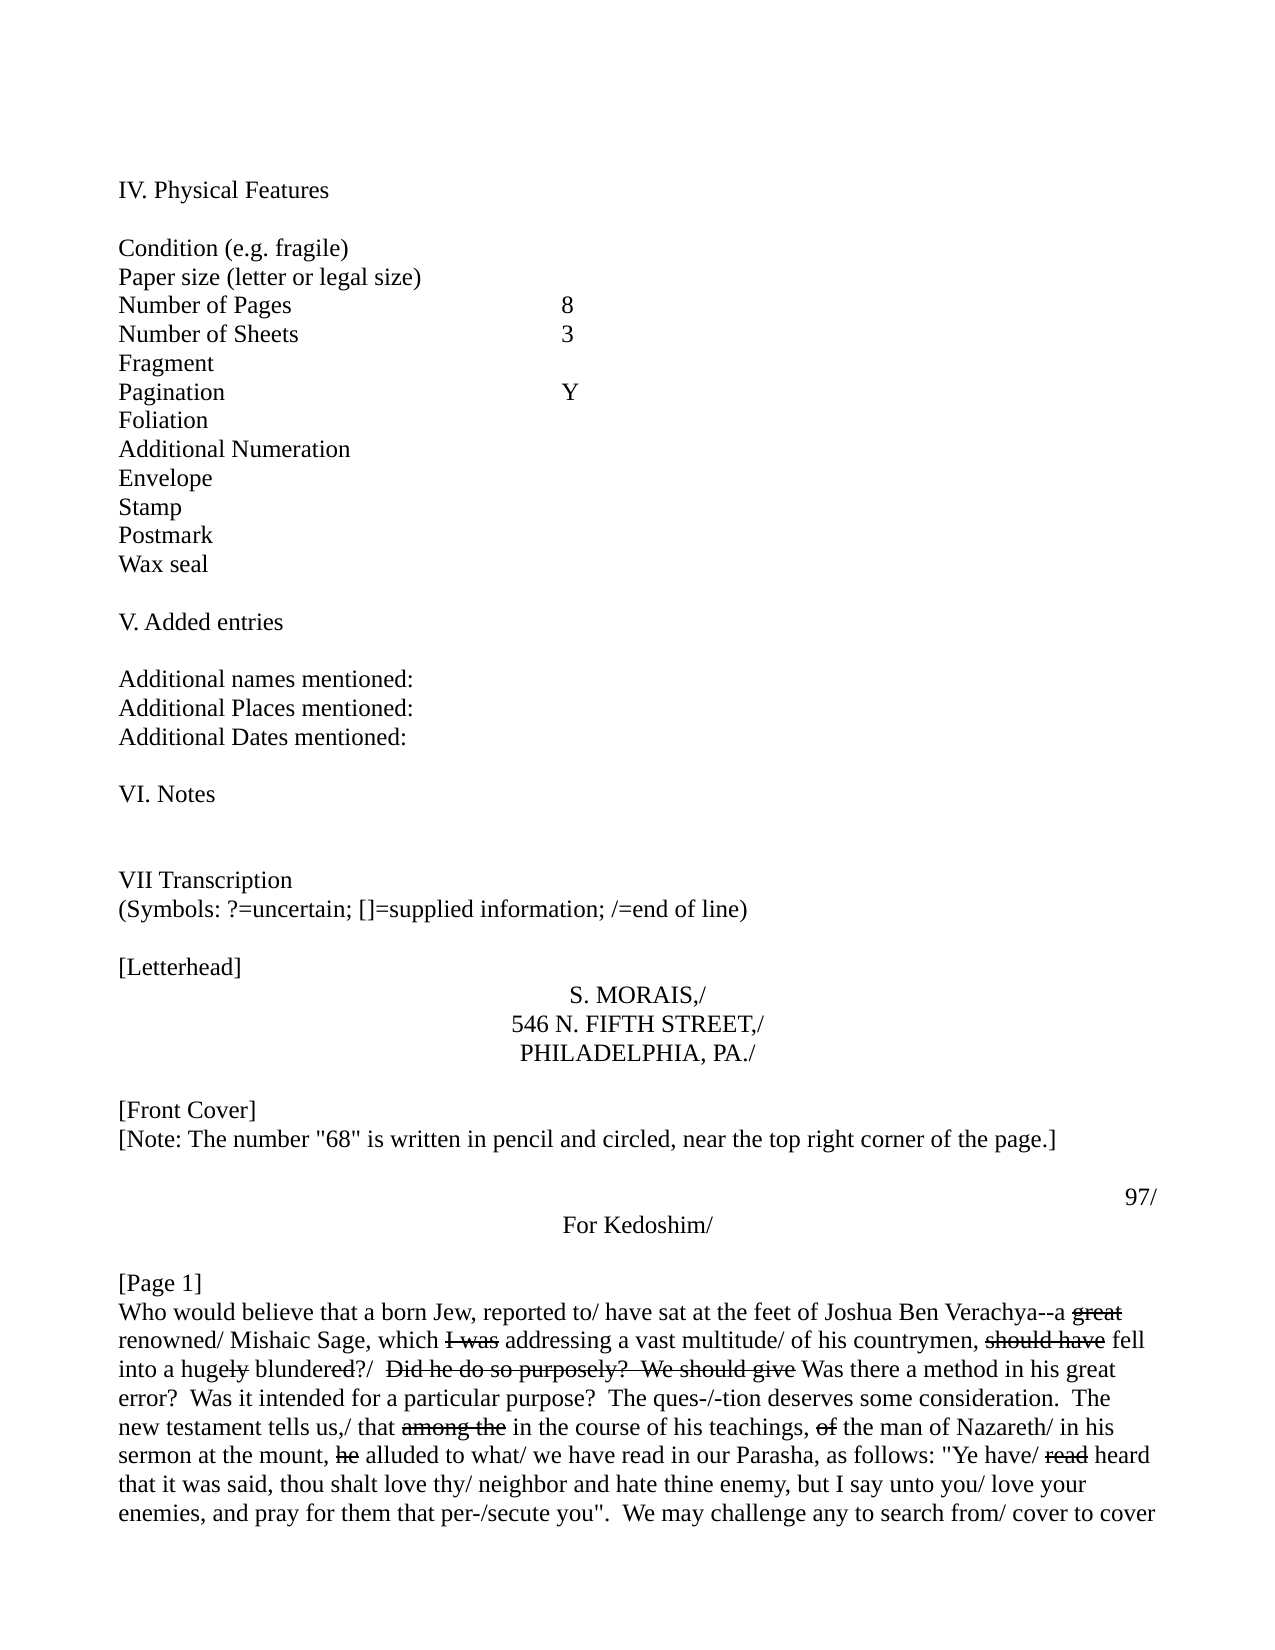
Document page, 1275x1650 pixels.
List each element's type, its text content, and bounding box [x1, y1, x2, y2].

text Additional Places mentioned: [118, 693, 1157, 722]
text Fragment [118, 348, 1157, 377]
text [Letterhead] [118, 952, 1157, 981]
text Postma rk [118, 521, 1157, 549]
text S. MORAIS,/ [118, 981, 1157, 1009]
text Pagination Y [118, 377, 1157, 406]
text 546 N. FIFTH STREET,/ [118, 1009, 1157, 1038]
text [Front Cover] [118, 1096, 1157, 1124]
text Number of Pages 8 [118, 291, 1157, 319]
text IV. Physical Features [118, 176, 1157, 204]
text Condition (e.g. fragile) [118, 233, 1157, 262]
text Wax seal [118, 549, 1157, 578]
text 97/ [118, 1182, 1157, 1211]
text For Kedoshim/ [118, 1211, 1157, 1239]
text Additional names mentioned: [118, 664, 1157, 693]
text [Page 1] [118, 1268, 1157, 1297]
text Stamp [118, 492, 1157, 521]
text Foliation [118, 406, 1157, 434]
text Additional Numeration [118, 434, 1157, 463]
text Envelope [118, 463, 1157, 492]
text (Symbols: ?=uncertain; []=supplied information; /=end of line) [118, 894, 1157, 923]
text Number of Sheets 3 [118, 319, 1157, 348]
text V. Added entries [118, 607, 1157, 636]
text [Note: The number "68" is written in pencil and circled, near the top right corner of the page.] [118, 1124, 1157, 1153]
text VI. Notes [118, 779, 1157, 808]
text PHILADELPHIA, PA./ [118, 1038, 1157, 1067]
text Paper size (letter or legal size) [118, 262, 1157, 291]
text Who would believe that a born Jew, reported to/ have sat at the feet of Joshua Ben Verachya--a great renowned/ Mishaic Sage, which I was addressing a vast multitude/ of his countrymen, should have fell into a hugely blundered?/ Did he do so purposely? We should give Was there a method in his great error? Was it intended for a particular purpose? The ques-/-tion deserves some consideration. The new testament tells us,/ that among the in the course of his teachings, of the man of Nazareth/ in his sermon at the mount, he alluded to what/ we have read in our Parasha, as follows: "Ye have/ read heard that it was said, thou shalt love thy/ neighbor and hate thine enemy, but I say unto you/ love your enemies, and pray for them that per-/secute you". We may challenge any to search from/ cover to cover [118, 1297, 1157, 1527]
text Additional Dates mentioned: [118, 722, 1157, 751]
text VII Transcription [118, 866, 1157, 894]
